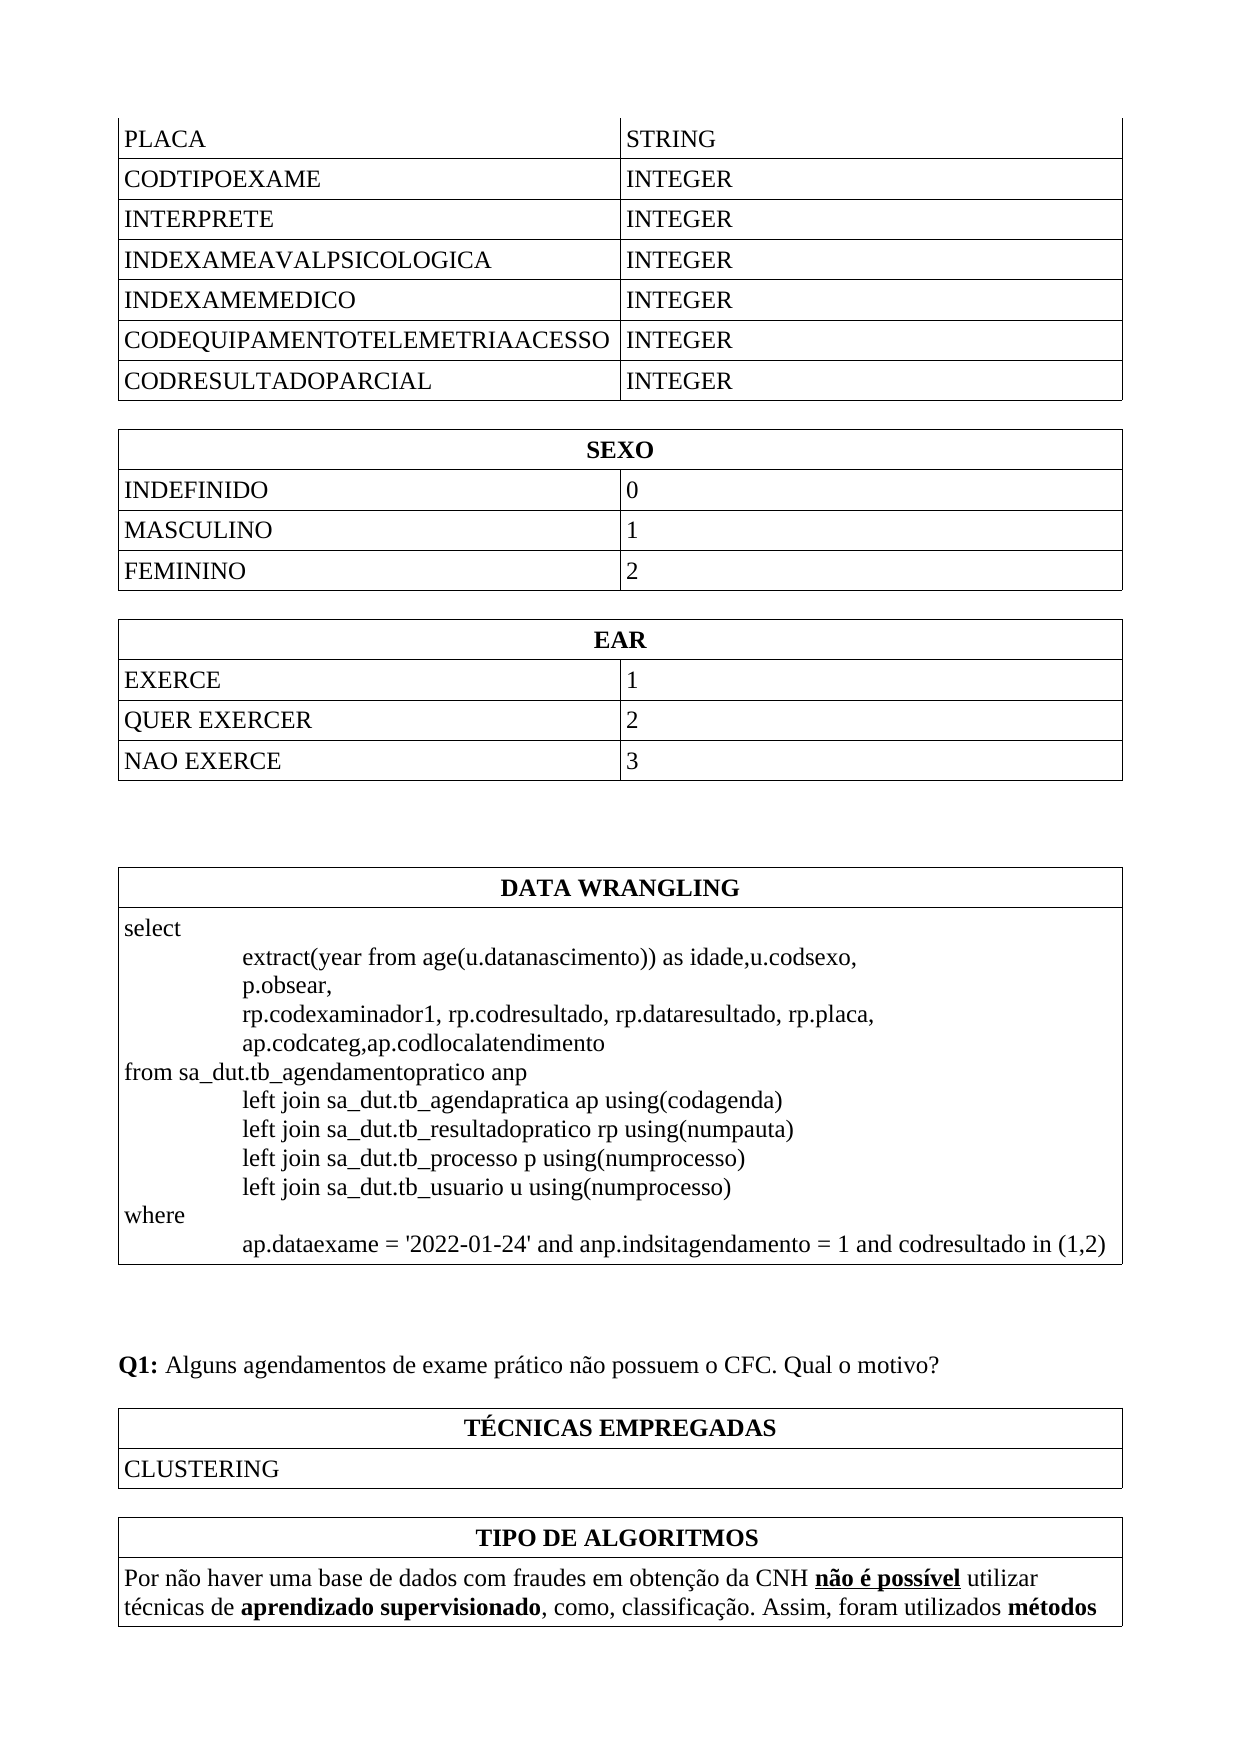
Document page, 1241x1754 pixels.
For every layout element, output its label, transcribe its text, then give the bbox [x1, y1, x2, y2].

table_cell INDEXAMEAVALPSICOLOGICA [119, 240, 620, 279]
table_cell STRING [621, 118, 1122, 158]
table_cell 1 [621, 511, 1122, 550]
table_cell Por não haver uma base de dados com fraudes em obtenção da CNH não é possível utilizar técnicas de aprendizado supervisionado, como, classificação. Assim, foram utilizados métodos [119, 1558, 1122, 1626]
table_cell CODRESULTADOPARCIAL [119, 361, 620, 400]
table_cell EXERCE [119, 660, 620, 700]
table_cell 2 [621, 551, 1122, 590]
table_cell NAO EXERCE [119, 741, 620, 780]
table_header DATA WRANGLING [119, 868, 1122, 907]
table_cell INTEGER [621, 321, 1122, 360]
table_header TIPO DE ALGORITMOS [119, 1518, 1122, 1557]
table_cell INTEGER [621, 361, 1122, 400]
table_cell 0 [621, 470, 1122, 510]
table_header TÉCNICAS EMPREGADAS [119, 1409, 1122, 1448]
table_cell INTEGER [621, 240, 1122, 279]
table_cell CODEQUIPAMENTOTELEMETRIAACESSO [119, 321, 620, 360]
table_cell INDEFINIDO [119, 470, 620, 510]
table_cell CLUSTERING [119, 1449, 1122, 1488]
table_cell INTERPRETE [119, 200, 620, 239]
table_cell QUER EXERCER [119, 701, 620, 740]
table_header EAR [119, 620, 1122, 659]
table_cell FEMININO [119, 551, 620, 590]
table_cell select extract(year from age(u.datanascimento)) as idade,u.codsexo, p.obsear, rp.codexaminador1, rp.codresultado, rp.dataresultado, rp.placa, ap.codcateg,ap.codlocalatendimento from sa_dut.tb_agendamentopratico anp left join sa_dut.tb_agendapratica ap using(codagenda) left join sa_dut.tb_resultadopratico rp using(numpauta) left join sa_dut.tb_processo p using(numprocesso) left join sa_dut.tb_usuario u using(numprocesso) where ap.dataexame = '2022-01-24' and anp.indsitagendamento = 1 and codresultado in (1,2) [119, 908, 1122, 1264]
table_cell INTEGER [621, 280, 1122, 320]
table_cell INDEXAMEMEDICO [119, 280, 620, 320]
table_cell INTEGER [621, 159, 1122, 199]
table_cell MASCULINO [119, 511, 620, 550]
table_cell CODTIPOEXAME [119, 159, 620, 199]
table_cell INTEGER [621, 200, 1122, 239]
table_cell PLACA [119, 118, 620, 158]
text Q1: Alguns agendamentos de exame prático não possuem o CFC. Qual o motivo? [118, 1350, 1122, 1379]
table_cell 1 [621, 660, 1122, 700]
table_cell 2 [621, 701, 1122, 740]
table_cell 3 [621, 741, 1122, 780]
table_header SEXO [119, 430, 1122, 469]
